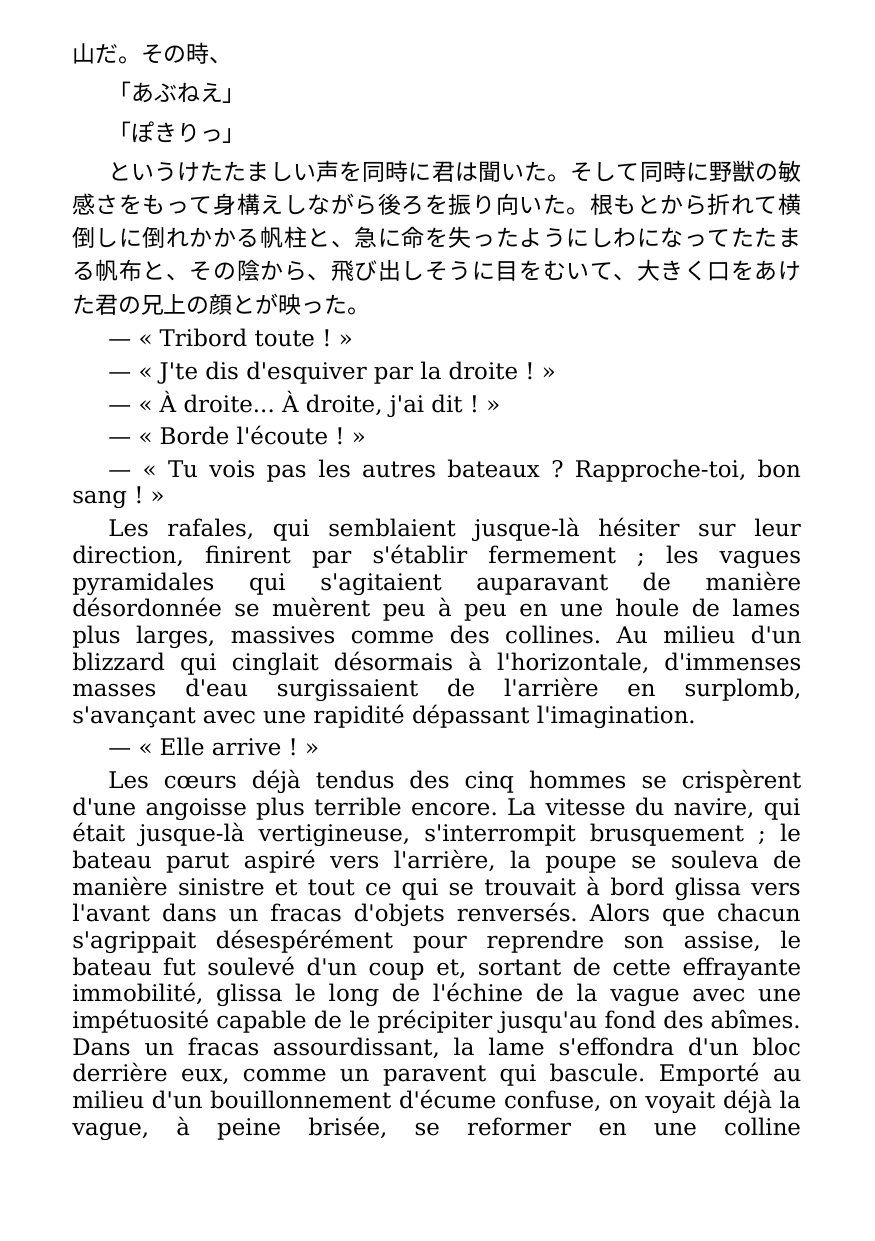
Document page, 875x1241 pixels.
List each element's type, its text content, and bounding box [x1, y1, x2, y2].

text — « Tribord toute ! » [72, 326, 802, 352]
text — « Tu vois pas les autres bateaux ? Rapproche-toi, bon sang ! » [72, 456, 802, 509]
text Les rafales, qui semblaient jusque-là hésiter sur leur direction, finirent par s'établir fermement ; les vagues pyramidales qui s'agitaient auparavant de manière désordonnée se muèrent peu à peu en une houle de lames plus larges, massives comme des collines. Au milieu d'un blizzard qui cinglait désormais à l'horizontale, d'immenses masses d'eau surgissaient de l'arrière en surplomb, s'avançant avec une rapidité dépassant l'imagination. [72, 515, 802, 729]
text — « À droite... À droite, j'ai dit ! » [72, 391, 802, 417]
text — « J'te dis d'esquiver par la droite ! » [72, 358, 802, 385]
text というけたたましい声を同時に君は聞いた。そして同時に野獣の敏感さをもって身構えしながら後ろを振り向いた。根もとから折れて横倒しに倒れかかる帆柱と、急に命を失ったようにしわになってたたまる帆布と、その陰から、飛び出しそうに目をむいて、大きく口をあけた君の兄上の顔とが映った。 [72, 153, 802, 320]
text 山だ。その時、 [72, 36, 802, 69]
text — « Borde l'écoute ! » [72, 423, 802, 450]
text Les cœurs déjà tendus des cinq hommes se crispèrent d'une angoisse plus terrible encore. La vitesse du navire, qui était jusque-là vertigineuse, s'interrompit brusquement ; le bateau parut aspiré vers l'arrière, la poupe se souleva de manière sinistre et tout ce qui se trouvait à bord glissa vers l'avant dans un fracas d'objets renversés. Alors que chacun s'agrippait désespérément pour reprendre son assise, le bateau fut soulevé d'un coup et, sortant de cette effrayante immobilité, glissa le long de l'échine de la vague avec une impétuosité capable de le précipiter jusqu'au fond des abîmes. Dans un fracas assourdissant, la lame s'effondra d'un bloc derrière eux, comme un paravent qui bascule. Emporté au milieu d'un bouillonnement d'écume confuse, on voyait déjà la vague, à peine brisée, se reformer en une colline [72, 767, 802, 1141]
text 「ぽきりっ」 [72, 114, 802, 148]
text 「あぶねえ」 [72, 75, 802, 108]
text — « Elle arrive ! » [72, 734, 802, 761]
